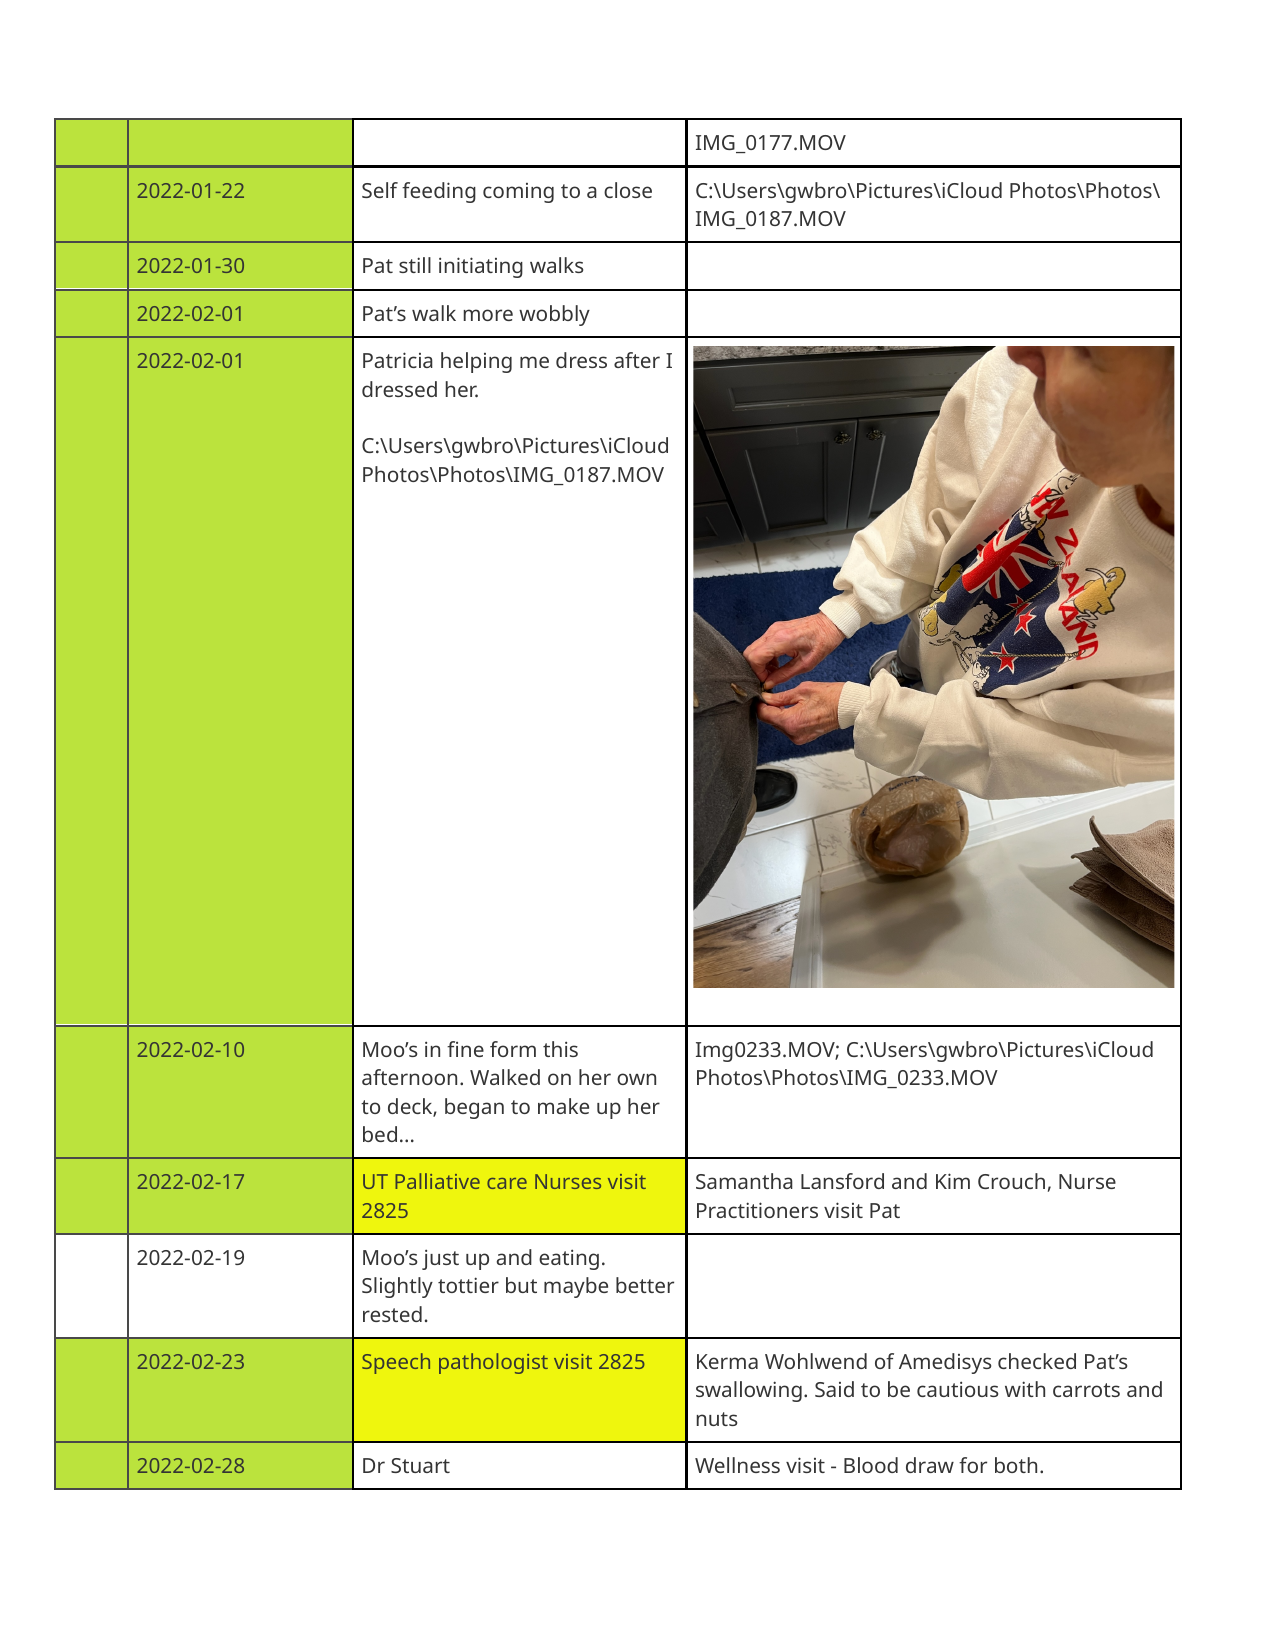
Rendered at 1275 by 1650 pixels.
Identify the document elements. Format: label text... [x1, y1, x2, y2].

table_cell [688, 338, 1180, 1024]
table_cell [56, 1443, 127, 1488]
table_cell [129, 120, 352, 165]
table_cell C:\Users\gwbro\Pictures\iCloud Photos\Photos\IMG_0187.MOV [688, 168, 1180, 241]
table_cell IMG_0177.MOV [688, 120, 1180, 165]
table_cell Moo’s in fine form this afternoon. Walked on her own to deck, began to make up her bed… [354, 1027, 685, 1157]
table_cell 2022-02-01 [129, 338, 352, 1024]
table_cell 2022-02-28 [129, 1443, 352, 1488]
table_cell [56, 1159, 127, 1233]
table_cell 2022-01-22 [129, 168, 352, 241]
table_cell Pat still initiating walks [354, 243, 685, 288]
table_cell Pat’s walk more wobbly [354, 291, 685, 336]
table_cell Img0233.MOV; C:\Users\gwbro\Pictures\iCloud Photos\Photos\IMG_0233.MOV [688, 1027, 1180, 1157]
table_cell Self feeding coming to a close [354, 168, 685, 241]
table_cell 2022-01-30 [129, 243, 352, 288]
table_cell 2022-02-17 [129, 1159, 352, 1233]
table_cell [56, 338, 127, 1024]
table_cell Dr Stuart [354, 1443, 685, 1488]
table_cell [56, 243, 127, 288]
table_cell [688, 1235, 1180, 1337]
table_cell [56, 1235, 127, 1337]
table_cell [56, 120, 127, 165]
table_cell UT Palliative care Nurses visit 2825 [354, 1159, 685, 1233]
table_cell [56, 1339, 127, 1441]
table_cell 2022-02-01 [129, 291, 352, 336]
table_cell 2022-02-23 [129, 1339, 352, 1441]
table_cell [56, 291, 127, 336]
table_cell [56, 168, 127, 241]
table_cell Patricia helping me dress after I dressed her. C:\Users\gwbro\Pictures\iCloud Photos\Photos\IMG_0187.MOV [354, 338, 685, 1024]
table_cell [688, 243, 1180, 288]
table_cell [56, 1027, 127, 1157]
table_cell [688, 291, 1180, 336]
table_cell Kerma Wohlwend of Amedisys checked Pat’s swallowing. Said to be cautious with carrots and nuts [688, 1339, 1180, 1441]
table_cell [354, 120, 685, 165]
table_cell 2022-02-10 [129, 1027, 352, 1157]
picture [693, 346, 1175, 988]
table_cell Samantha Lansford and Kim Crouch, Nurse Practitioners visit Pat [688, 1159, 1180, 1233]
table_cell Wellness visit - Blood draw for both. [688, 1443, 1180, 1488]
table_cell Moo’s just up and eating. Slightly tottier but maybe better rested. [354, 1235, 685, 1337]
table_cell 2022-02-19 [129, 1235, 352, 1337]
table_cell Speech pathologist visit 2825 [354, 1339, 685, 1441]
